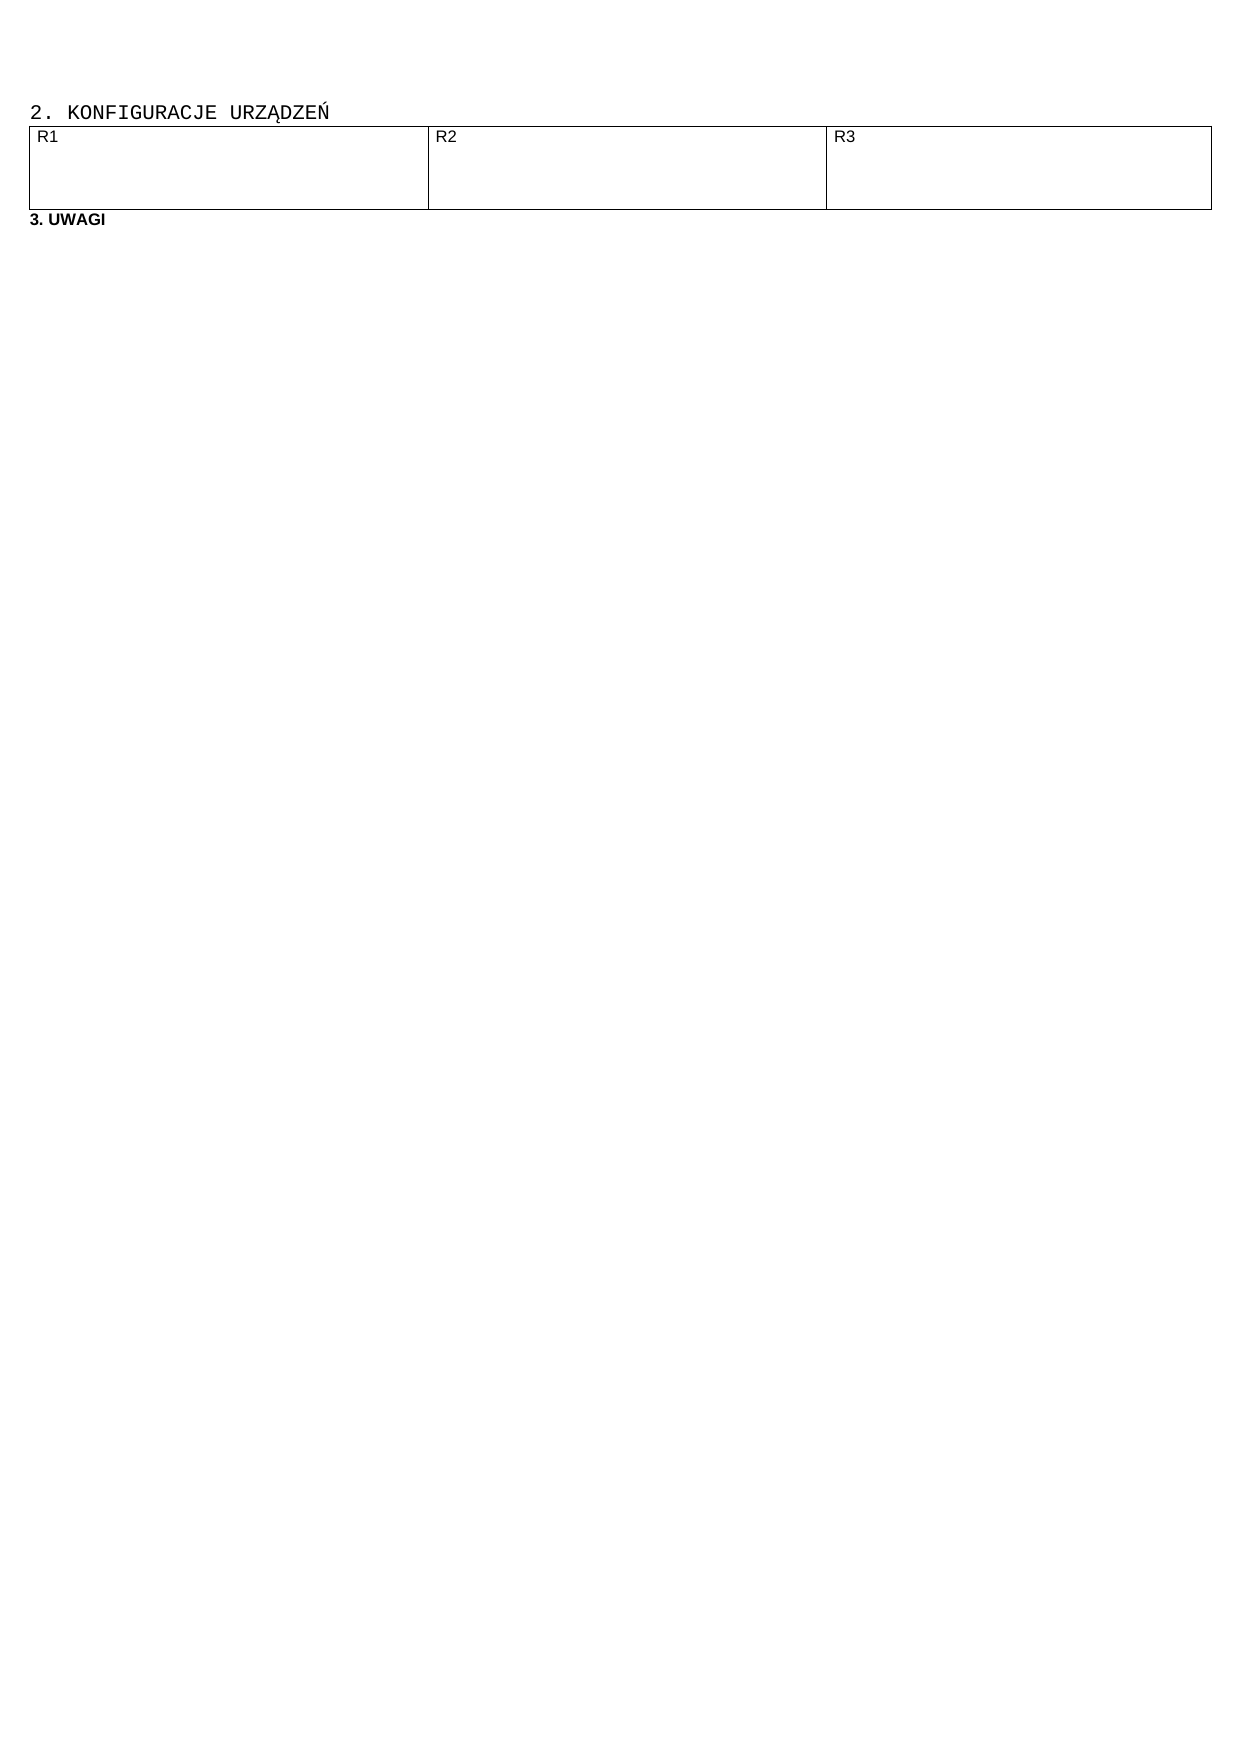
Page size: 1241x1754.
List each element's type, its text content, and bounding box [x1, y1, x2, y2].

table_header R3 [827, 127, 1211, 209]
table_header R2 [429, 127, 826, 209]
text 3. UWAGI [29, 210, 1211, 229]
table_header R1 [30, 127, 428, 209]
text 2. KONFIGURACJE URZĄDZEŃ [29, 102, 1211, 126]
